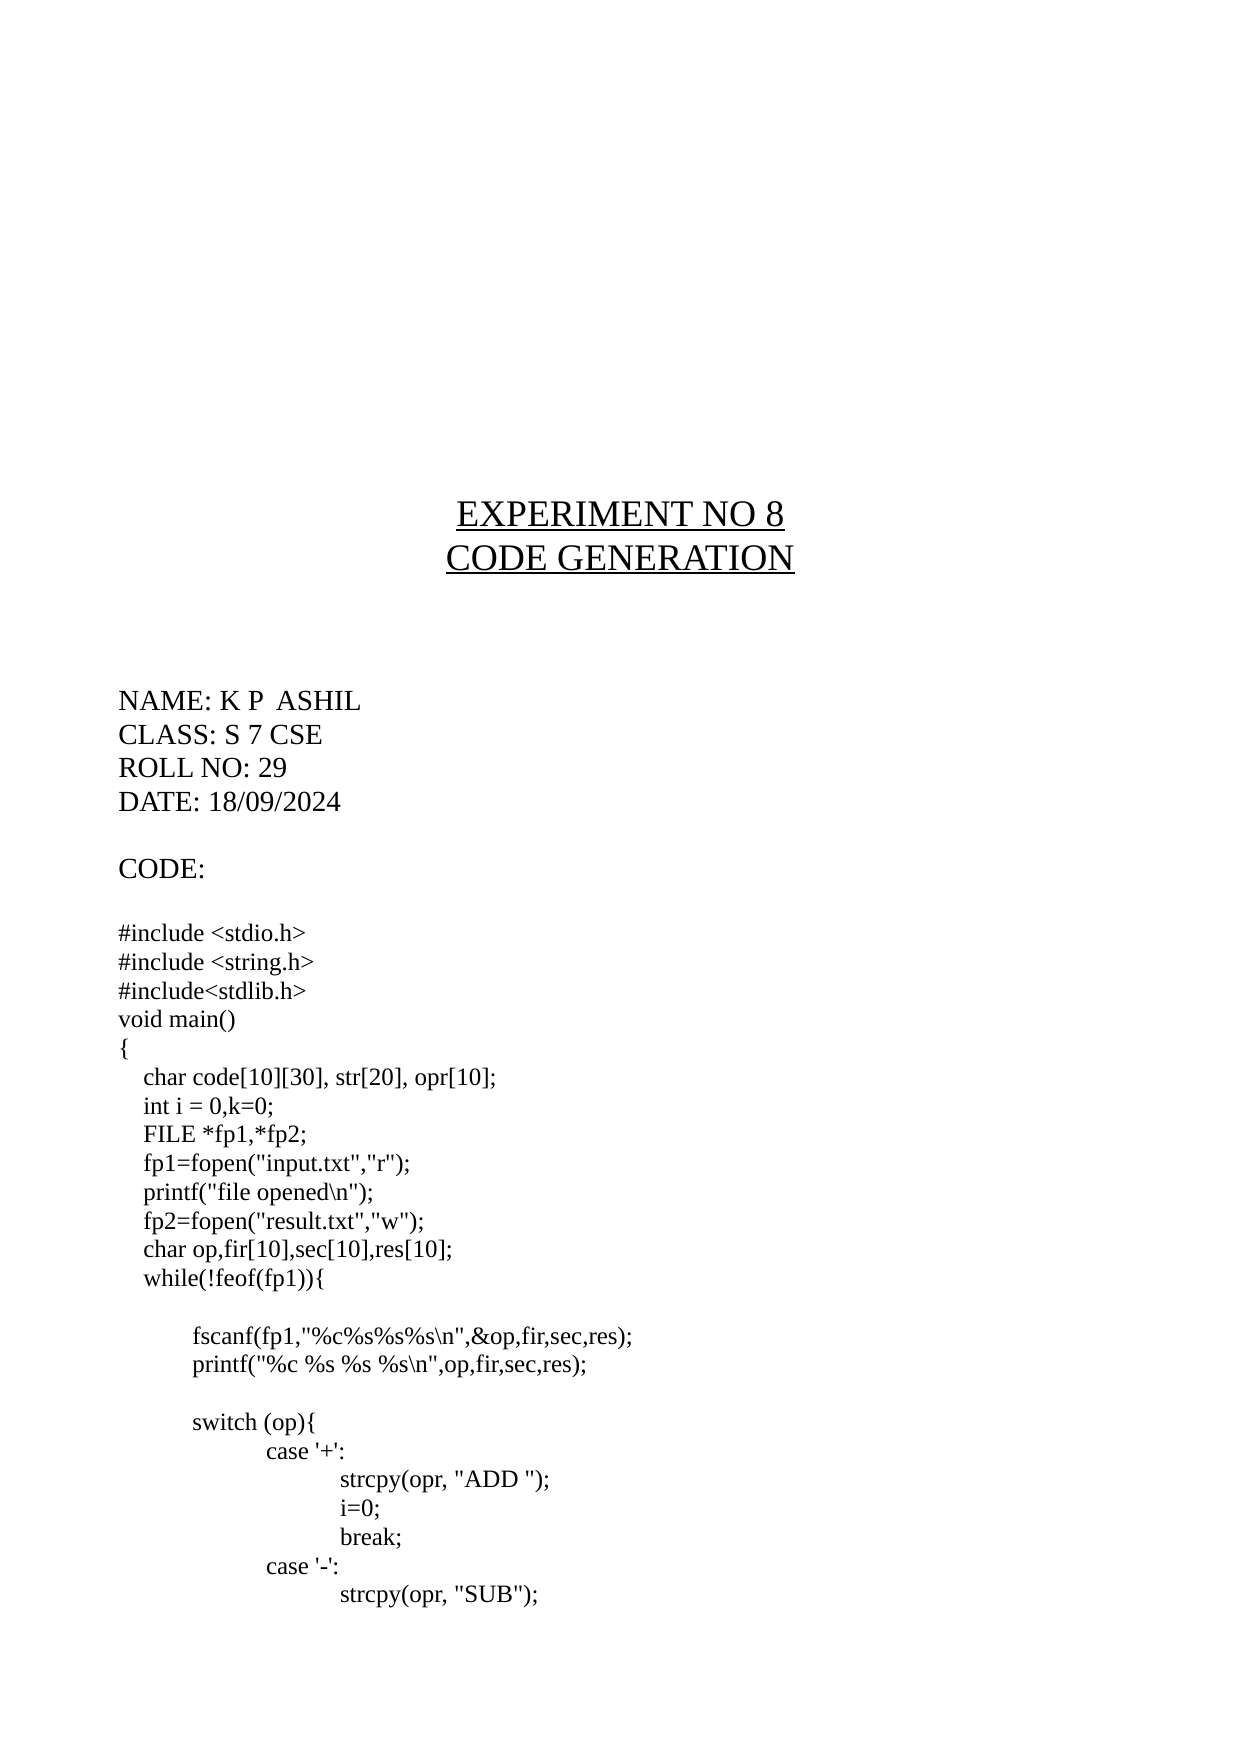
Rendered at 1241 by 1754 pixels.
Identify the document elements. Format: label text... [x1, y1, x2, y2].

text strcpy(opr, "ADD "); [118, 1464, 1122, 1493]
text CODE GENERATION [118, 535, 1122, 578]
text CODE: [118, 851, 1122, 885]
text char code[10][30], str[20], opr[10]; [118, 1062, 1122, 1091]
text int i = 0,k=0; [118, 1091, 1122, 1119]
text fp1=fopen("input.txt","r"); [118, 1148, 1122, 1177]
text switch (op){ [118, 1407, 1122, 1436]
text CLASS: S 7 CSE [118, 717, 1122, 751]
text #include <stdio.h> [118, 918, 1122, 947]
text FILE *fp1,*fp2; [118, 1119, 1122, 1148]
text NAME: K P ASHIL [118, 683, 1122, 717]
text fscanf(fp1,"%c%s%s%s\n",&op,fir,sec,res); [118, 1321, 1122, 1349]
text printf("%c %s %s %s\n",op,fir,sec,res); [118, 1349, 1122, 1378]
text { [118, 1033, 1122, 1062]
text fp2=fopen("result.txt","w"); [118, 1206, 1122, 1234]
text printf("file opened\n"); [118, 1177, 1122, 1206]
text DATE: 18/09/2024 [118, 784, 1122, 818]
text ROLL NO: 29 [118, 751, 1122, 784]
text break; [118, 1522, 1122, 1551]
text while(!feof(fp1)){ [118, 1263, 1122, 1292]
text i=0; [118, 1493, 1122, 1522]
text #include <string.h> [118, 947, 1122, 976]
text strcpy(opr, "SUB"); [118, 1579, 1122, 1608]
text char op,fir[10],sec[10],res[10]; [118, 1234, 1122, 1263]
text void main() [118, 1004, 1122, 1033]
text #include<stdlib.h> [118, 976, 1122, 1004]
text EXPERIMENT NO 8 [118, 492, 1122, 535]
text case '-': [118, 1551, 1122, 1579]
text case '+': [118, 1436, 1122, 1464]
